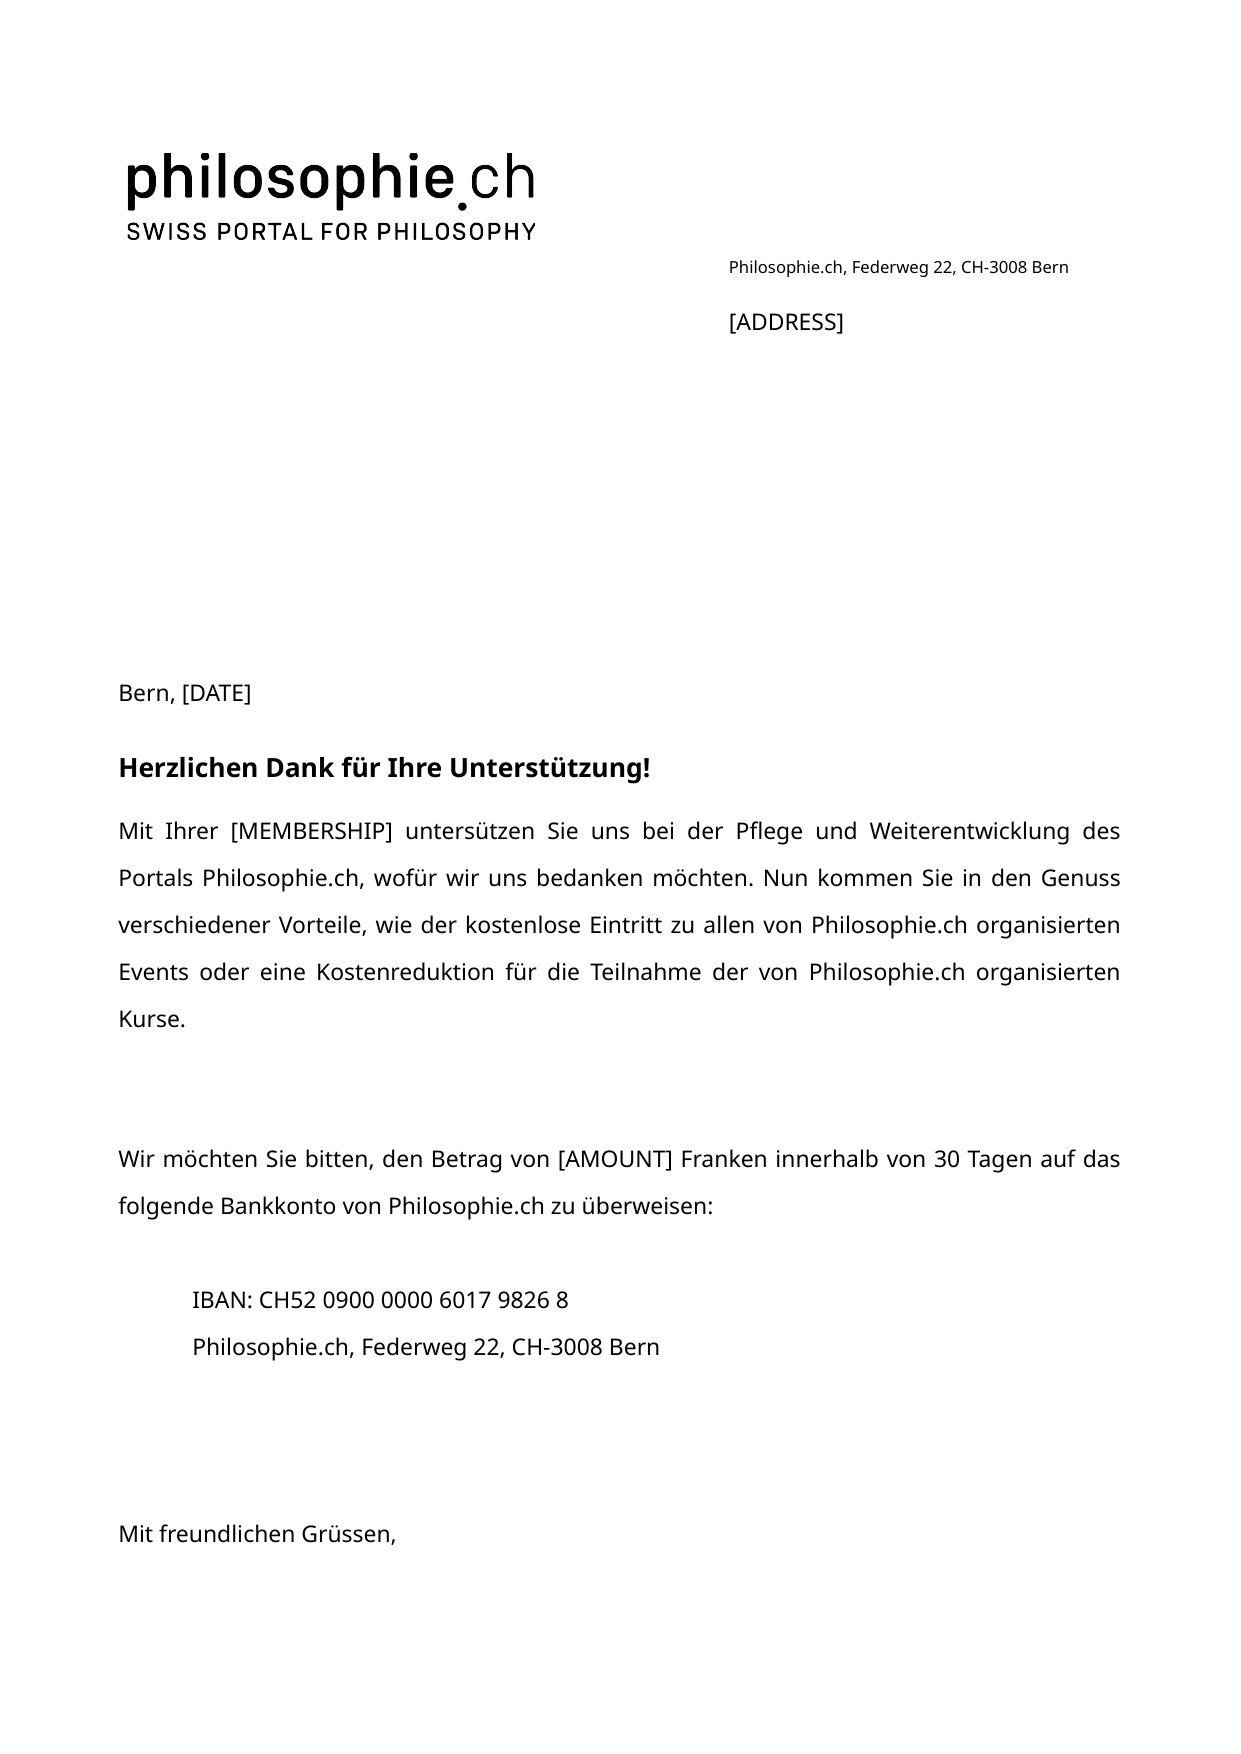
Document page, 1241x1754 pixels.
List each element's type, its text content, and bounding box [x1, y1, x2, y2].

subtitle Herzlichen Dank für Ihre Unterstützung! [118, 749, 1122, 785]
text Philosophie.ch, Federweg 22, CH-3008 Bern [729, 255, 1081, 278]
text Mit freundlichen Grüssen, [118, 1518, 1122, 1549]
picture [127, 153, 535, 240]
text Philosophie.ch, Federweg 22, CH-3008 Bern [118, 1331, 1122, 1362]
text Mit Ihrer [MEMBERSHIP] untersützen Sie uns bei der Pflege und Weiterentwicklung des Portals Philosophie.ch, wofür wir uns bedanken möchten. Nun kommen Sie in den Genuss verschiedener Vorteile, wie der kostenlose Eintritt zu allen von Philosophie.ch organisierten Events oder eine Kostenreduktion für die Teilnahme der von Philosophie.ch organisierten Kurse. [118, 815, 1122, 1034]
text [ADDRESS] [729, 278, 1116, 309]
text Wir möchten Sie bitten, den Betrag von [AMOUNT] Franken innerhalb von 30 Tagen auf das folgende Bankkonto von Philosophie.ch zu überweisen: [118, 1143, 1122, 1221]
text Bern, [DATE] [118, 677, 1122, 708]
text IBAN: CH52 0900 0000 6017 9826 8 [118, 1284, 1122, 1315]
